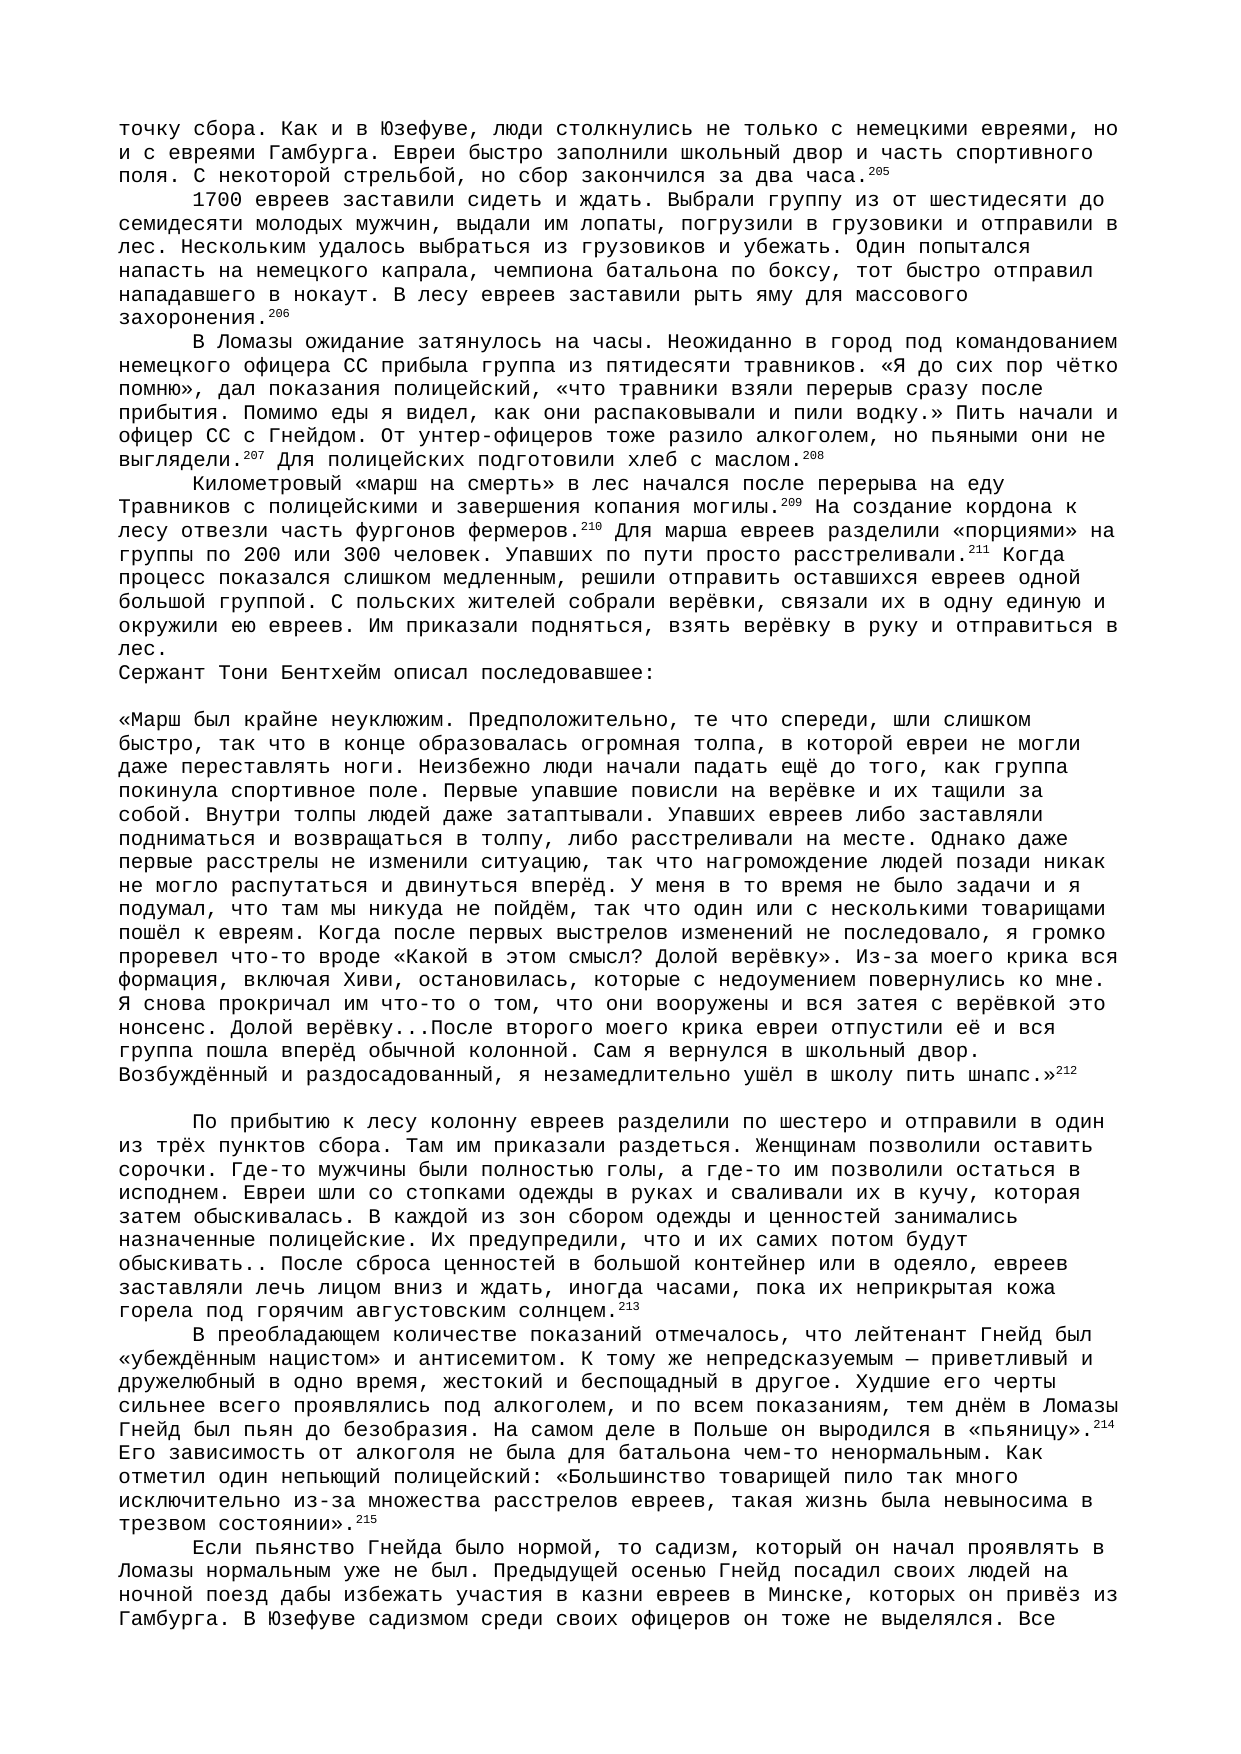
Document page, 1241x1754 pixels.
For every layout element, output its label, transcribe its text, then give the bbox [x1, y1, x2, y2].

text «Марш был крайне неуклюжим. Предположительно, те что спереди, шли слишком быстро, так что в конце образовалась огромная толпа, в которой евреи не могли даже переставлять ноги. Неизбежно люди начали падать ещё до того, как группа покинула спортивное поле. Первые упавшие повисли на верёвке и их тащили за собой. Внутри толпы людей даже затаптывали. Упавших евреев либо заставляли подниматься и возвращаться в толпу, либо расстреливали на месте. Однако даже первые расстрелы не изменили ситуацию, так что нагромождение людей позади никак не могло распутаться и двинуться вперёд. У меня в то время не было задачи и я подумал, что там мы никуда не пойдём, так что один или с несколькими товарищами пошёл к евреям. Когда после первых выстрелов изменений не последовало, я громко проревел что-то вроде «Какой в этом смысл? Долой верёвку». Из-за моего крика вся формация, включая Хиви, остановилась, которые с недоумением повернулись ко мне. Я снова прокричал им что-то о том, что они вооружены и вся затея с верёвкой это нонсенс. Долой верёвку...После второго моего крика евреи отпустили её и вся группа пошла вперёд обычной колонной. Сам я вернулся в школьный двор. Возбуждённый и раздосадованный, я незамедлительно ушёл в школу пить шнапс.» [118, 709, 1122, 1088]
text Если пьянство Гнейда было нормой, то садизм, который он начал проявлять в Ломазы нормальным уже не был. Предыдущей осенью Гнейд посадил своих людей на ночной поезд дабы избежать участия в казни евреев в Минске, которых он привёз из Гамбурга. В Юзефуве садизмом среди своих офицеров он тоже не выделялся. Все [118, 1537, 1122, 1631]
text Сержант Тони Бентхейм описал последовавшее: [118, 662, 1122, 686]
text По прибытию к лесу колонну евреев разделили по шестеро и отправили в один из трёх пунктов сбора. Там им приказали раздеться. Женщинам позволили оставить сорочки. Где-то мужчины были полностью голы, а где-то им позволили остаться в исподнем. Евреи шли со стопками одежды в руках и сваливали их в кучу, которая затем обыскивалась. В каждой из зон сбором одежды и ценностей занимались назначенные полицейские. Их предупредили, что и их самих потом будут обыскивать.. После сброса ценностей в большой контейнер или в одеяло, евреев заставляли лечь лицом вниз и ждать, иногда часами, пока их неприкрытая кожа горела под горячим августовским солнцем. [118, 1111, 1122, 1324]
text точку сбора. Как и в Юзефуве, люди столкнулись не только с немецкими евреями, но и с евреями Гамбурга. Евреи быстро заполнили школьный двор и часть спортивного поля. С некоторой стрельбой, но сбор закончился за два часа. [118, 118, 1122, 189]
text В Ломазы ожидание затянулось на часы. Неожиданно в город под командованием немецкого офицера СС прибыла группа из пятидесяти травников. «Я до сих пор чётко помню», дал показания полицейский, «что травники взяли перерыв сразу после прибытия. Помимо еды я видел, как они распаковывали и пили водку.» Пить начали и офицер СС с Гнейдом. От унтер-офицеров тоже разило алкоголем, но пьяными они не выглядели. Для полицейских подготовили хлеб с маслом. [118, 331, 1122, 473]
text В преобладающем количестве показаний отмечалось, что лейтенант Гнейд был «убеждённым нацистом» и антисемитом. К тому же непредсказуемым — приветливый и дружелюбный в одно время, жестокий и беспощадный в другое. Худшие его черты сильнее всего проявлялись под алкоголем, и по всем показаниям, тем днём в Ломазы Гнейд был пьян до безобразия. На самом деле в Польше он выродился в «пьяницу». Его зависимость от алкоголя не была для батальона чем-то ненормальным. Как отметил один непьющий полицейский: «Большинство товарищей пило так много исключительно из-за множества расстрелов евреев, такая жизнь была невыносима в трезвом состоянии». [118, 1324, 1122, 1537]
text Километровый «марш на смерть» в лес начался после перерыва на еду Травников с полицейскими и завершения копания могилы. На создание кордона к лесу отвезли часть фургонов фермеров. Для марша евреев разделили «порциями» на группы по 200 или 300 человек. Упавших по пути просто расстреливали. Когда процесс показался слишком медленным, решили отправить оставшихся евреев одной большой группой. С польских жителей собрали верёвки, связали их в одну единую и окружили ею евреев. Им приказали подняться, взять верёвку в руку и отправиться в лес. [118, 473, 1122, 662]
text 1700 евреев заставили сидеть и ждать. Выбрали группу из от шестидесяти до семидесяти молодых мужчин, выдали им лопаты, погрузили в грузовики и отправили в лес. Нескольким удалось выбраться из грузовиков и убежать. Один попытался напасть на немецкого капрала, чемпиона батальона по боксу, тот быстро отправил нападавшего в нокаут. В лесу евреев заставили рыть яму для массового захоронения. [118, 189, 1122, 331]
